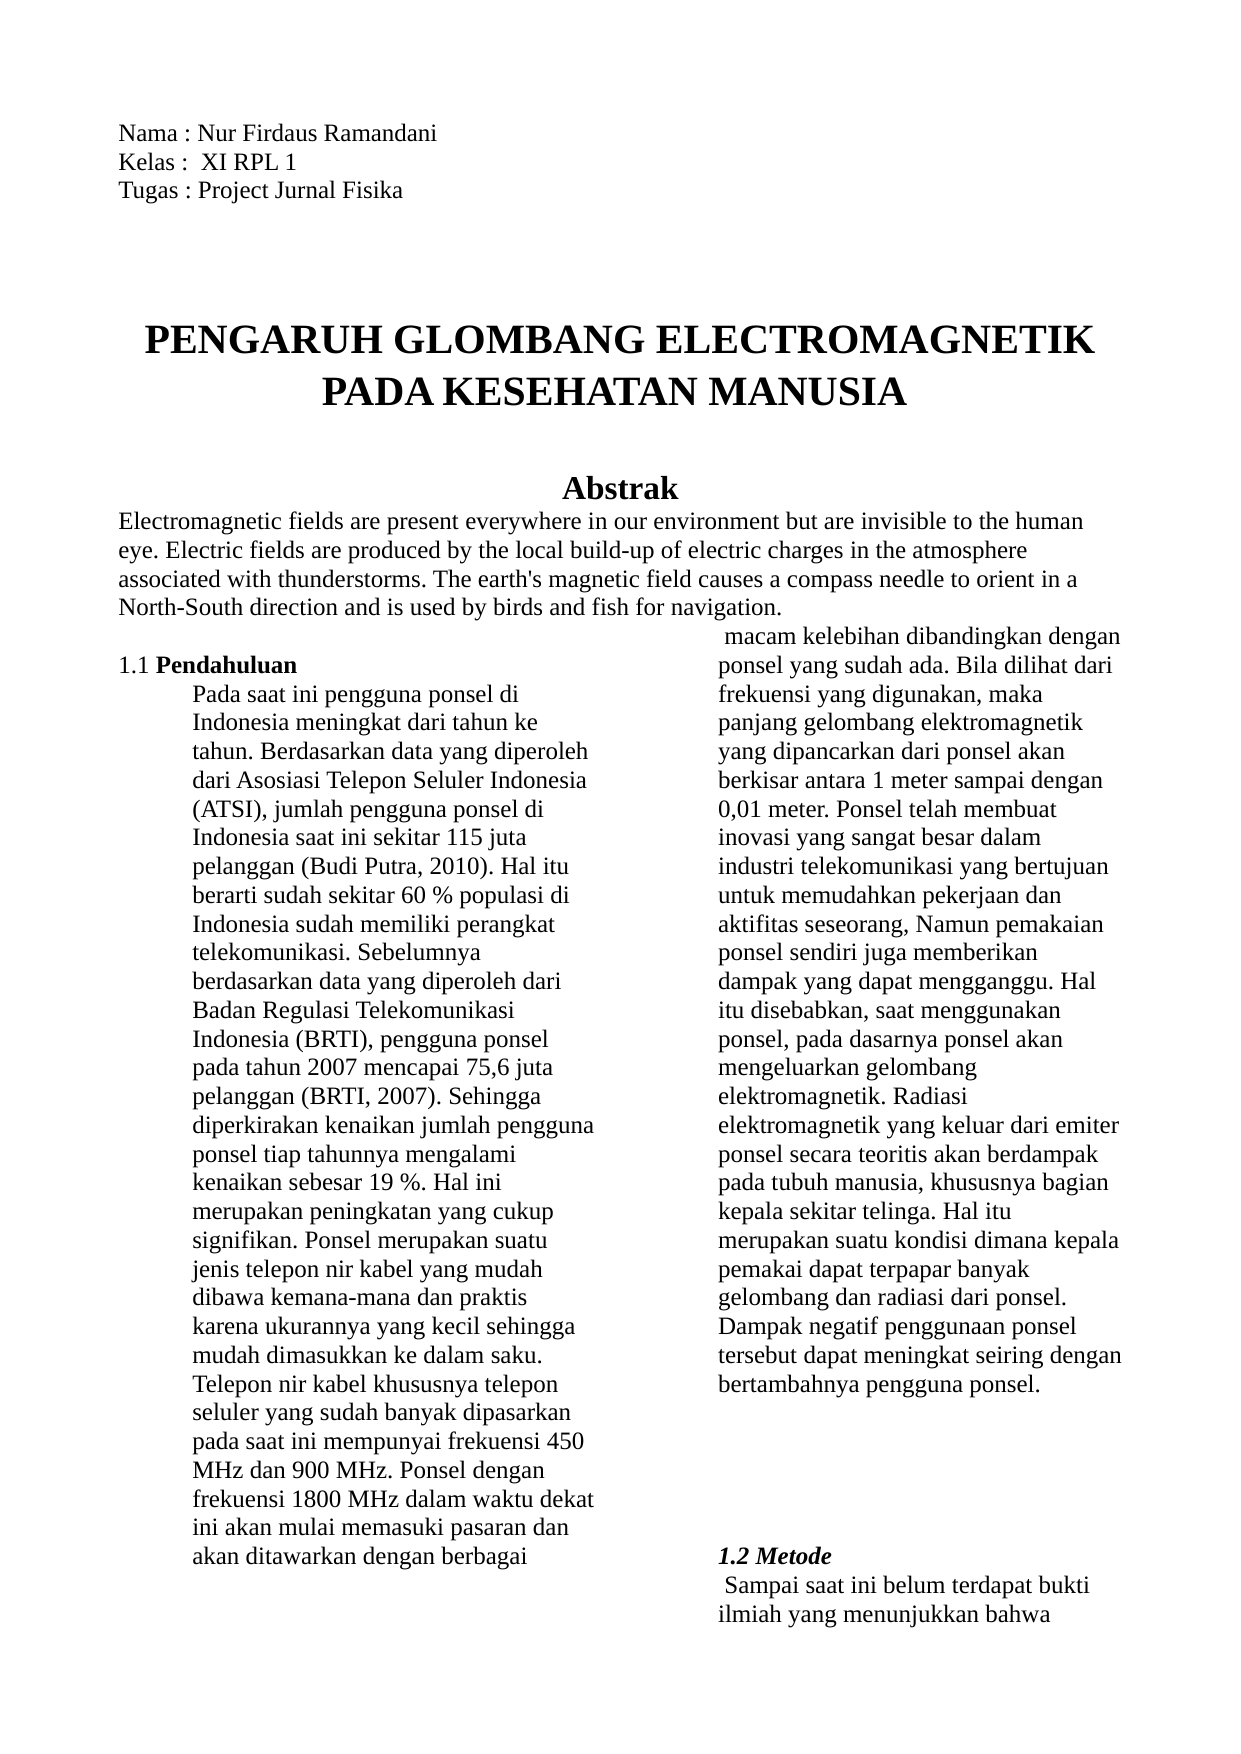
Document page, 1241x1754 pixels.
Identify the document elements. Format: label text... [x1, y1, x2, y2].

text Abstrak [118, 468, 1122, 506]
text Pada saat ini pengguna ponsel di Indonesia meningkat dari tahun ke tahun. Berdasarkan data yang diperoleh dari Asosiasi Telepon Seluler Indonesia (ATSI), jumlah pengguna ponsel di Indonesia saat ini sekitar 115 juta pelanggan (Budi Putra, 2010). Hal itu berarti sudah sekitar 60 % populasi di Indonesia sudah memiliki perangkat telekomunikasi. Sebelumnya berdasarkan data yang diperoleh dari Badan Regulasi Telekomunikasi Indonesia (BRTI), pengguna ponsel pada tahun 2007 mencapai 75,6 juta pelanggan (BRTI, 2007). Sehingga diperkirakan kenaikan jumlah pengguna ponsel tiap tahunnya mengalami kenaikan sebesar 19 %. Hal ini merupakan peningkatan yang cukup signifikan. Ponsel merupakan suatu jenis telepon nir kabel yang mudah dibawa kemana-mana dan praktis karena ukurannya yang kecil sehingga mudah dimasukkan ke dalam saku. Telepon nir kabel khususnya telepon seluler yang sudah banyak dipasarkan pada saat ini mempunyai frekuensi 450 MHz dan 900 MHz. Ponsel dengan frekuensi 1800 MHz dalam waktu dekat ini akan mulai memasuki pasaran dan akan ditawarkan dengan berbagai [192, 679, 596, 1570]
text Kelas : XI RPL 1 [118, 147, 1122, 176]
text macam kelebihan dibandingkan dengan ponsel yang sudah ada. Bila dilihat dari frekuensi yang digunakan, maka panjang gelombang elektromagnetik yang dipancarkan dari ponsel akan berkisar antara 1 meter sampai dengan 0,01 meter. Ponsel telah membuat inovasi yang sangat besar dalam industri telekomunikasi yang bertujuan untuk memudahkan pekerjaan dan aktifitas seseorang, Namun pemakaian ponsel sendiri juga memberikan dampak yang dapat mengganggu. Hal itu disebabkan, saat menggunakan ponsel, pada dasarnya ponsel akan mengeluarkan gelombang elektromagnetik. Radiasi elektromagnetik yang keluar dari emiter ponsel secara teoritis akan berdampak pada tubuh manusia, khususnya bagian kepala sekitar telinga. Hal itu merupakan suatu kondisi dimana kepala pemakai dapat terpapar banyak gelombang dan radiasi dari ponsel. Dampak negatif penggunaan ponsel tersebut dapat meningkat seiring dengan bertambahnya pengguna ponsel. [718, 621, 1122, 1541]
text Electromagnetic fields are present everywhere in our environment but are invisible to the human eye. Electric fields are produced by the local build-up of electric charges in the atmosphere associated with thunderstorms. The earth's magnetic field causes a compass needle to orient in a North-South direction and is used by birds and fish for navigation. [118, 506, 1122, 621]
text 1.2 Metode [718, 1541, 1122, 1570]
text Sampai saat ini belum terdapat bukti ilmiah yang menunjukkan bahwa [718, 1570, 1122, 1627]
text 1.1 Pendahuluan [118, 650, 596, 679]
text PENGARUH GLOMBANG ELECTROMAGNETIK PADA KESEHATAN MANUSIA [118, 314, 1122, 415]
text Tugas : Project Jurnal Fisika [118, 176, 1122, 204]
text Nama : Nur Firdaus Ramandani [118, 118, 1122, 147]
